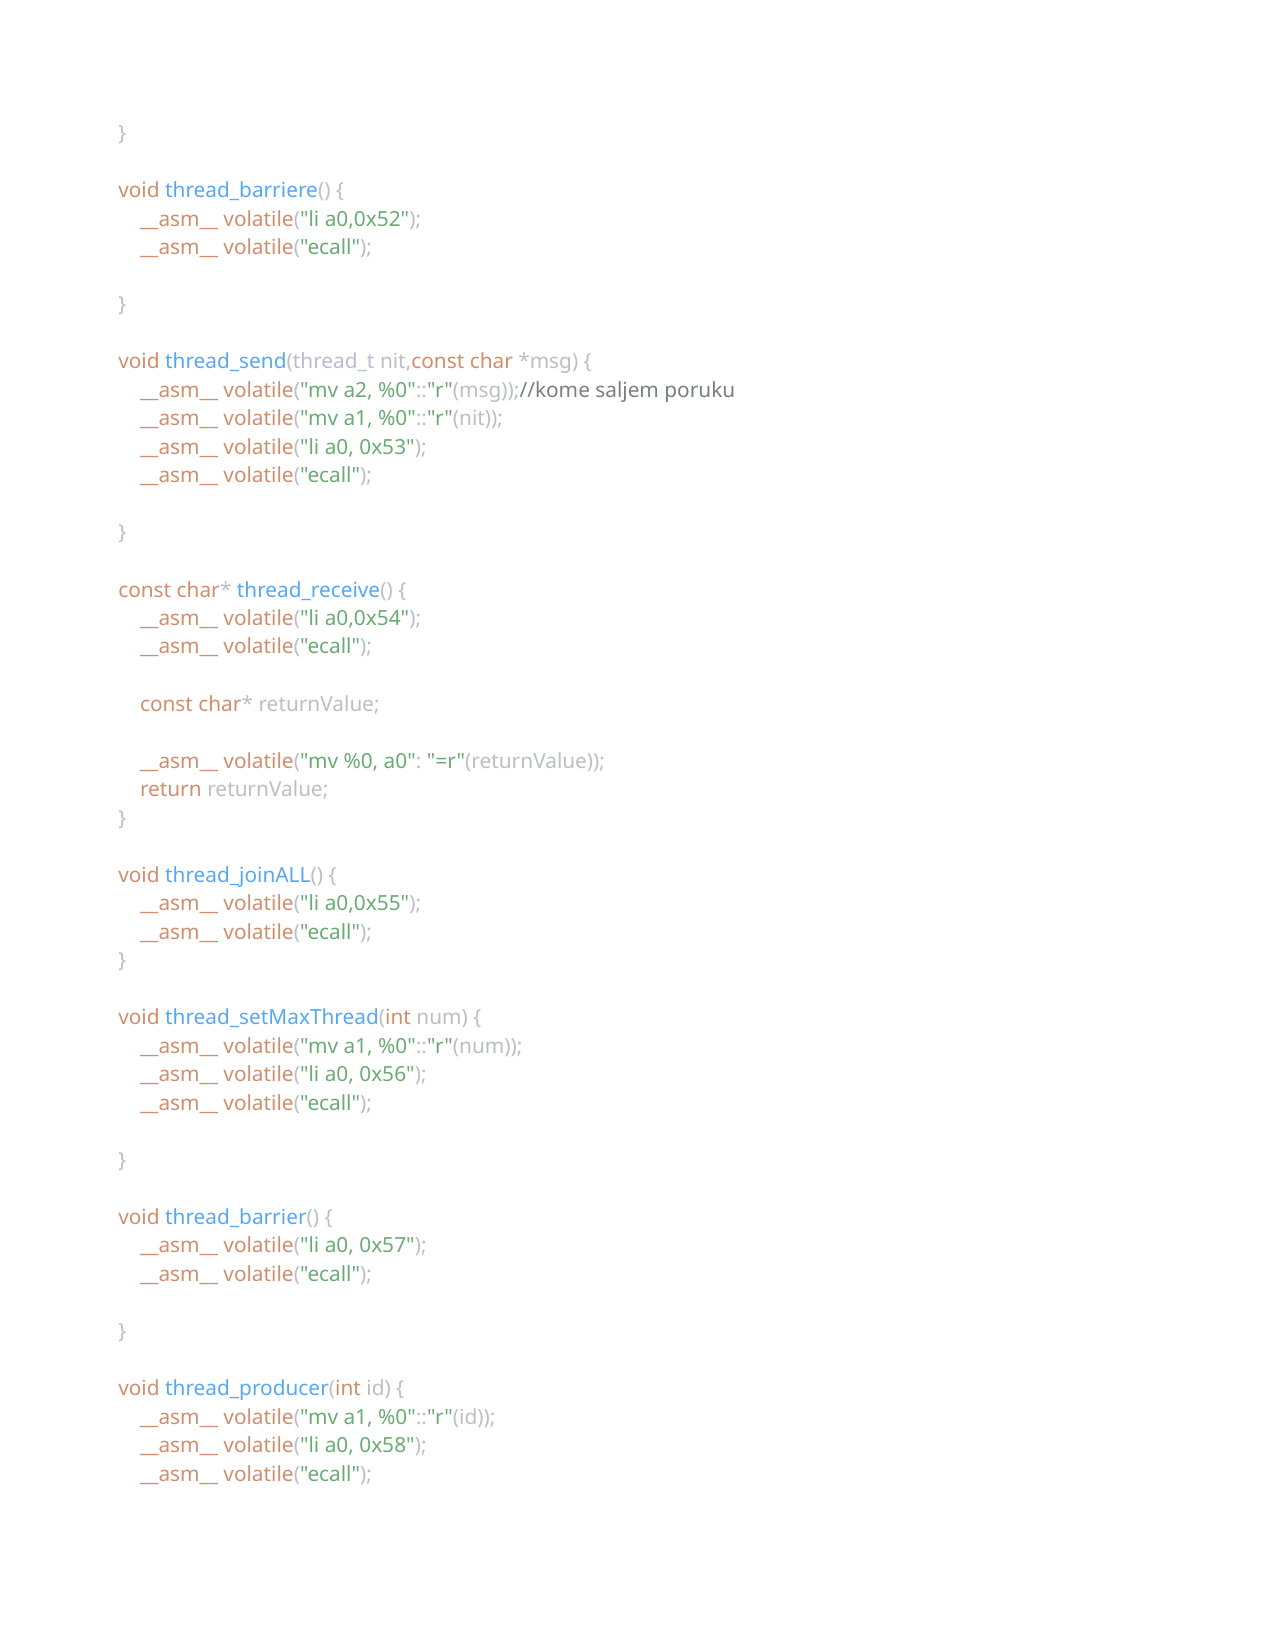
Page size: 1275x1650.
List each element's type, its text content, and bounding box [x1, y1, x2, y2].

text } void thread_barriere() { __asm__ volatile("li a0,0x52"); __asm__ volatile("ecall"); } void thread_send(thread_t nit,const char *msg) { __asm__ volatile("mv a2, %0"::"r"(msg));//kome saljem poruku __asm__ volatile("mv a1, %0"::"r"(nit)); __asm__ volatile("li a0, 0x53"); __asm__ volatile("ecall"); } const char* thread_receive() { __asm__ volatile("li a0,0x54"); __asm__ volatile("ecall"); const char* returnValue; __asm__ volatile("mv %0, a0": "=r"(returnValue)); return returnValue; } void thread_joinALL() { __asm__ volatile("li a0,0x55"); __asm__ volatile("ecall"); } void thread_setMaxThread(int num) { __asm__ volatile("mv a1, %0"::"r"(num)); __asm__ volatile("li a0, 0x56"); __asm__ volatile("ecall"); } void thread_barrier() { __asm__ volatile("li a0, 0x57"); __asm__ volatile("ecall"); } void thread_producer(int id) { __asm__ volatile("mv a1, %0"::"r"(id)); __asm__ volatile("li a0, 0x58"); __asm__ volatile("ecall"); [118, 118, 1157, 1516]
